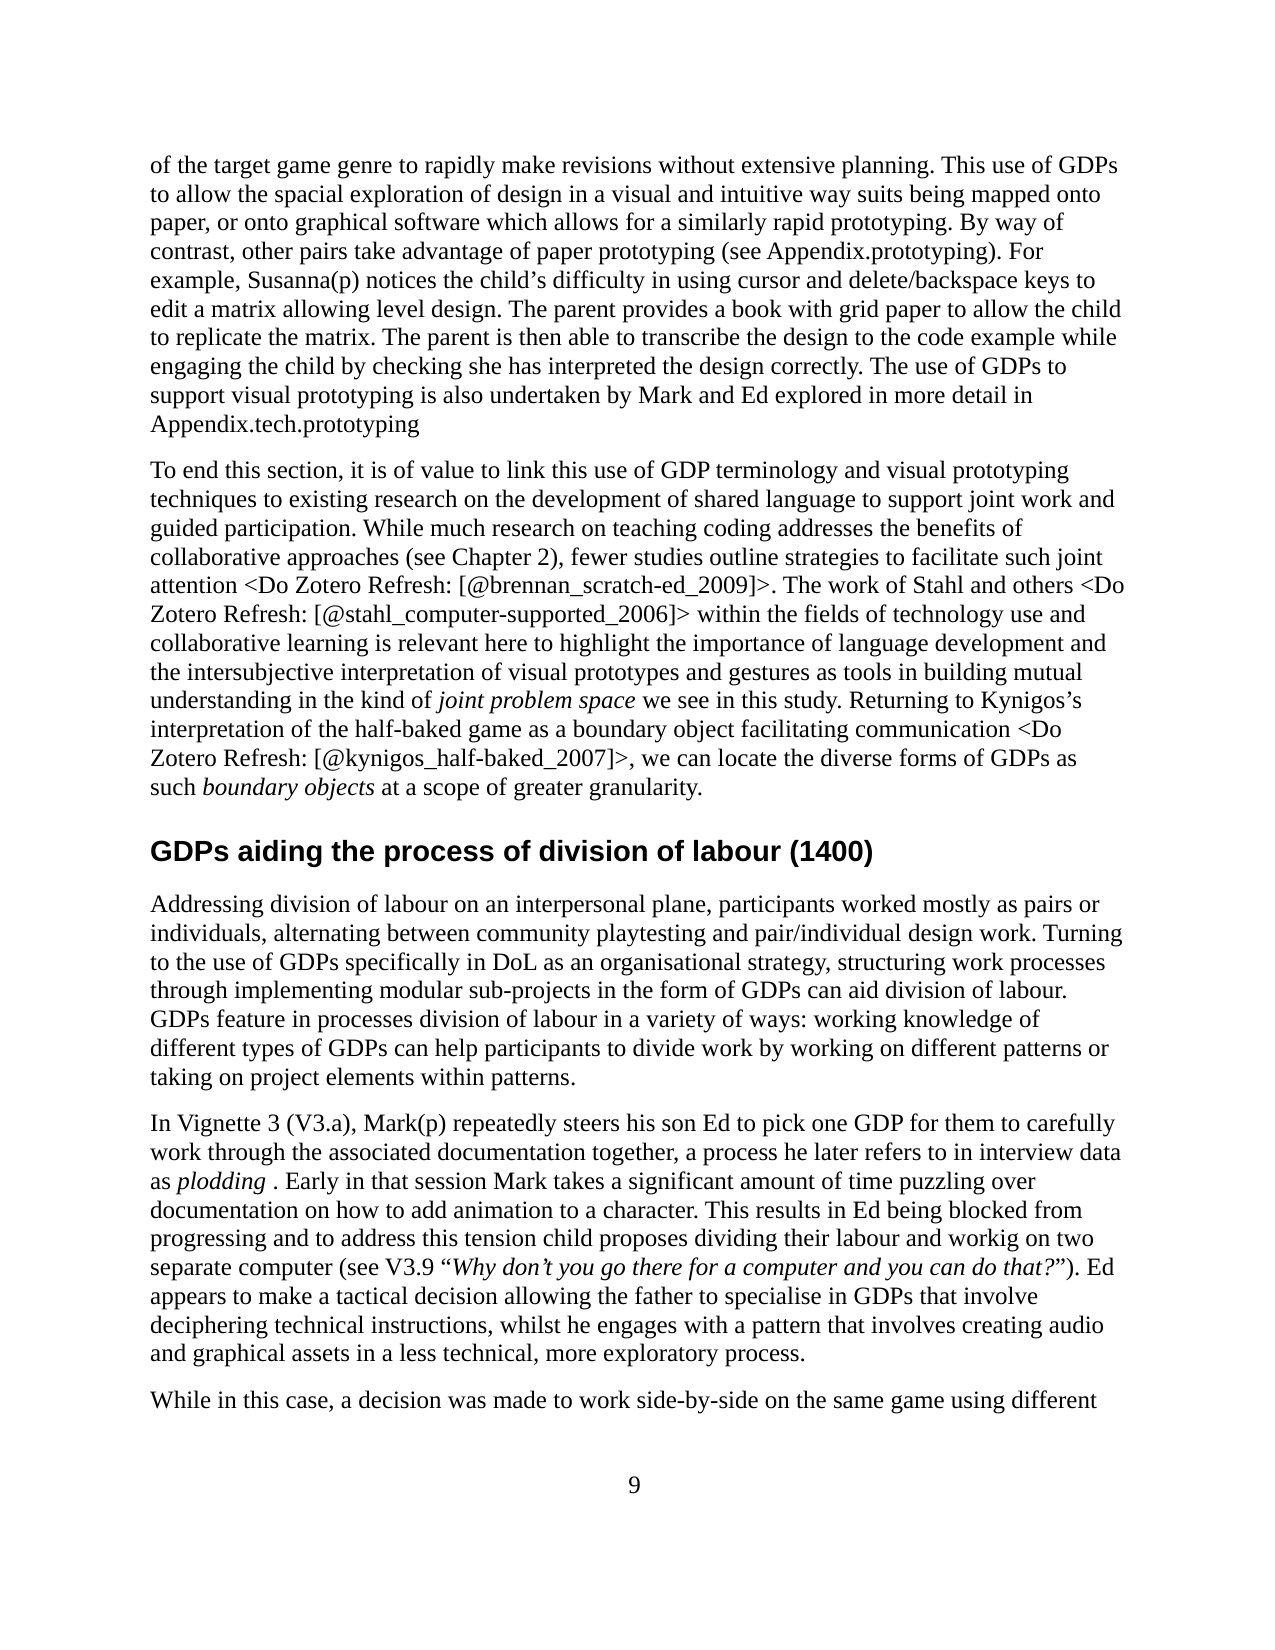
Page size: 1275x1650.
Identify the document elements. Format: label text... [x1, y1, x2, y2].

text While in this case, a decision was made to work side-by-side on the same game using different [150, 1385, 1125, 1414]
text To end this section, it is of value to link this use of GDP terminology and visual prototyping techniques to existing research on the development of shared language to support joint work and guided participation. While much research on teaching coding addresses the benefits of collaborative approaches (see Chapter 2), fewer studies outline strategies to facilitate such joint attention <Do Zotero Refresh: [@brennan_scratch-ed_2009]>. The work of Stahl and others <Do Zotero Refresh: [@stahl_computer-supported_2006]> within the fields of technology use and collaborative learning is relevant here to highlight the importance of language development and the intersubjective interpretation of visual prototypes and gestures as tools in building mutual understanding in the kind of joint problem space we see in this study. Returning to Kynigos’s interpretation of the half-baked game as a boundary object facilitating communication <Do Zotero Refresh: [@kynigos_half-baked_2007]>, we can locate the diverse forms of GDPs as such boundary objects at a scope of greater granularity. [150, 455, 1125, 800]
text In Vignette 3 (V3.a), Mark(p) repeatedly steers his son Ed to pick one GDP for them to carefully work through the associated documentation together, a process he later refers to in interview data as plodding . Early in that session Mark takes a significant amount of time puzzling over documentation on how to add animation to a character. This results in Ed being blocked from progressing and to address this tension child proposes dividing their labour and workig on two separate computer (see V3.9 “Why don’t you go there for a computer and you can do that?”). Ed appears to make a tactical decision allowing the father to specialise in GDPs that involve deciphering technical instructions, whilst he engages with a pattern that involves creating audio and graphical assets in a less technical, more exploratory process. [150, 1108, 1125, 1367]
text Addressing division of labour on an interpersonal plane, participants worked mostly as pairs or individuals, alternating between community playtesting and pair/individual design work. Turning to the use of GDPs specifically in DoL as an organisational strategy, structuring work processes through implementing modular sub-projects in the form of GDPs can aid division of labour. GDPs feature in processes division of labour in a variety of ways: working knowledge of different types of GDPs can help participants to divide work by working on different patterns or taking on project elements within patterns. [150, 889, 1125, 1091]
subtitle GDPs aiding the process of division of labour (1400) [150, 834, 1125, 868]
text of the target game genre to rapidly make revisions without extensive planning. This use of GDPs to allow the spacial exploration of design in a visual and intuitive way suits being mapped onto paper, or onto graphical software which allows for a similarly rapid prototyping. By way of contrast, other pairs take advantage of paper prototyping (see Appendix.prototyping). For example, Susanna(p) notices the child’s difficulty in using cursor and delete/backspace keys to edit a matrix allowing level design. The parent provides a book with grid paper to allow the child to replicate the matrix. The parent is then able to transcribe the design to the code example while engaging the child by checking she has interpreted the design correctly. The use of GDPs to support visual prototyping is also undertaken by Mark and Ed explored in more detail in Appendix.tech.prototyping [150, 150, 1125, 437]
